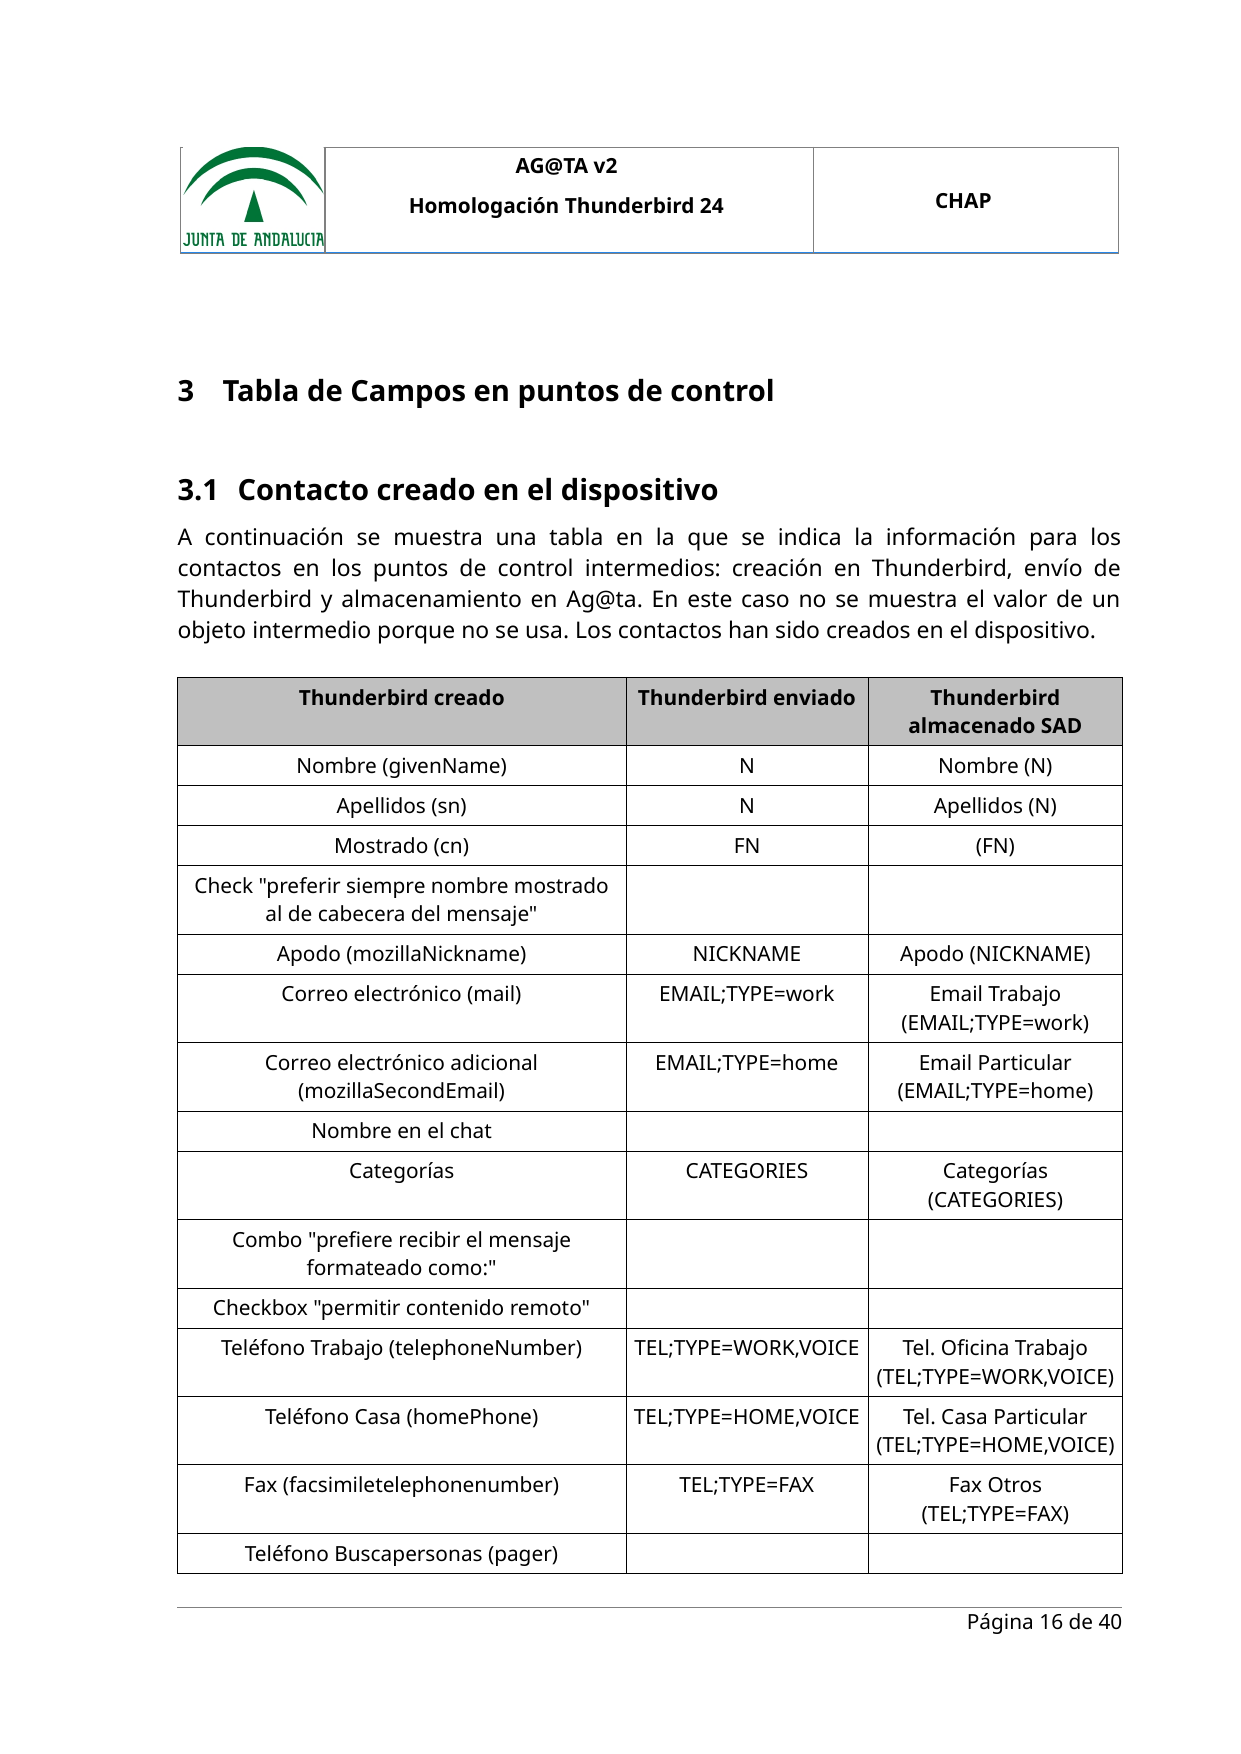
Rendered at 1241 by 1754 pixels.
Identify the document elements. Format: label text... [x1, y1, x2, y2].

table_cell Fax Otros (TEL;TYPE=FAX) [869, 1465, 1122, 1533]
subtitle Tabla de Campos en puntos de control [177, 371, 1122, 410]
table_cell N [627, 786, 868, 825]
table_cell Nombre (N) [869, 746, 1122, 785]
table_cell EMAIL;TYPE=home [627, 1043, 868, 1111]
table_cell [869, 1289, 1122, 1327]
table_cell [627, 866, 868, 934]
subtitle Contacto creado en el dispositivo [177, 469, 1122, 509]
table_cell Teléfono Buscapersonas (pager) [178, 1534, 626, 1573]
table_cell Apellidos (sn) [178, 786, 626, 825]
table_cell [869, 866, 1122, 934]
table_cell [869, 1534, 1122, 1573]
picture [183, 147, 324, 246]
table_cell Apodo (mozillaNickname) [178, 935, 626, 974]
table_cell Nombre (givenName) [178, 746, 626, 785]
table_cell Check "preferir siempre nombre mostrado al de cabecera del mensaje" [178, 866, 626, 934]
table_cell Teléfono Trabajo (telephoneNumber) [178, 1329, 626, 1396]
table_cell Correo electrónico adicional (mozillaSecondEmail) [178, 1043, 626, 1111]
table_cell TEL;TYPE=FAX [627, 1465, 868, 1533]
table_cell (FN) [869, 826, 1122, 865]
table_cell Correo electrónico (mail) [178, 975, 626, 1042]
table_cell Apellidos (N) [869, 786, 1122, 825]
table_cell [627, 1289, 868, 1327]
table_cell Email Particular (EMAIL;TYPE=home) [869, 1043, 1122, 1111]
table_cell TEL;TYPE=HOME,VOICE [627, 1397, 868, 1464]
table_cell Tel. Oficina Trabajo (TEL;TYPE=WORK,VOICE) [869, 1329, 1122, 1396]
table_cell N [627, 746, 868, 785]
table_cell Categorías (CATEGORIES) [869, 1152, 1122, 1219]
table_cell [627, 1220, 868, 1287]
table_header Thunderbird enviado [627, 678, 868, 745]
table_cell Teléfono Casa (homePhone) [178, 1397, 626, 1464]
table_cell Checkbox "permitir contenido remoto" [178, 1289, 626, 1327]
table_cell EMAIL;TYPE=work [627, 975, 868, 1042]
table_cell Apodo (NICKNAME) [869, 935, 1122, 974]
table_cell Categorías [178, 1152, 626, 1219]
table_cell [869, 1112, 1122, 1151]
table_cell [627, 1534, 868, 1573]
table_cell Tel. Casa Particular (TEL;TYPE=HOME,VOICE) [869, 1397, 1122, 1464]
table_cell CATEGORIES [627, 1152, 868, 1219]
table_cell Combo "prefiere recibir el mensaje formateado como:" [178, 1220, 626, 1287]
table_cell NICKNAME [627, 935, 868, 974]
table_cell FN [627, 826, 868, 865]
table_cell [869, 1220, 1122, 1287]
table_cell Mostrado (cn) [178, 826, 626, 865]
text A continuación se muestra una tabla en la que se indica la información para los contactos en los puntos de control intermedios: creación en Thunderbird, envío de Thunderbird y almacenamiento en Ag@ta. En este caso no se muestra el valor de un objeto intermedio porque no se usa. Los contactos han sido creados en el dispositivo. [177, 521, 1122, 646]
table_header Thunderbird almacenado SAD [869, 678, 1122, 745]
table_cell Fax (facsimiletelephonenumber) [178, 1465, 626, 1533]
table_cell TEL;TYPE=WORK,VOICE [627, 1329, 868, 1396]
table_cell Nombre en el chat [178, 1112, 626, 1151]
table_cell Email Trabajo (EMAIL;TYPE=work) [869, 975, 1122, 1042]
table_cell [627, 1112, 868, 1151]
table_header Thunderbird creado [178, 678, 626, 745]
